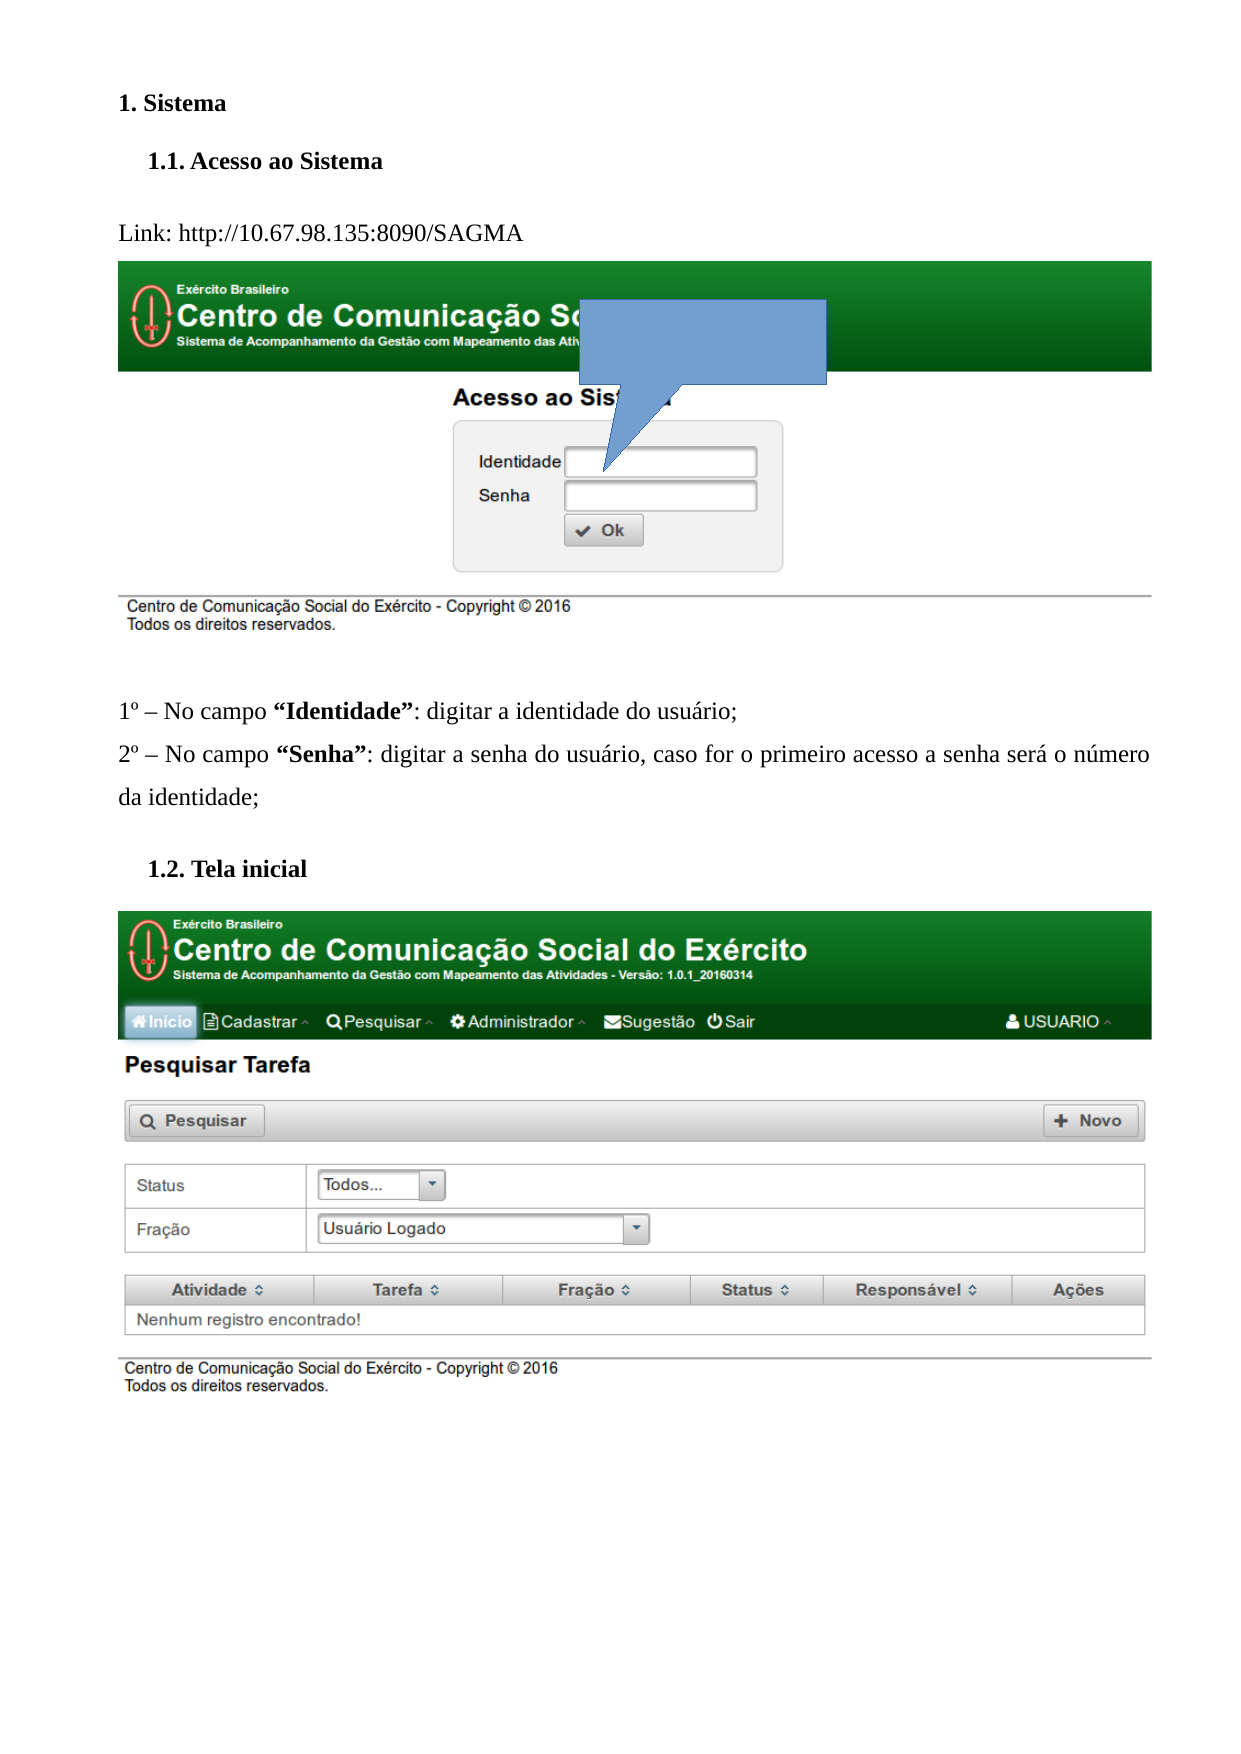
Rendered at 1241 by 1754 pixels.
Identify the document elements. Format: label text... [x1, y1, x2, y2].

picture [118, 261, 1152, 639]
picture [118, 911, 1152, 1399]
text Link: http://10.67.98.135:8090/SAGMA [118, 218, 1152, 247]
text 2º – No campo “Senha”: digitar a senha do usuário, caso for o primeiro acesso a senha será o número da identidade; [118, 739, 1152, 811]
text 1. Sistema [118, 88, 1152, 117]
text 1.2. Tela inicial [118, 854, 1152, 883]
text 1.1. Acesso ao Sistema [118, 146, 1152, 175]
text 1º – No campo “Identidade”: digitar a identidade do usuário; [118, 696, 1152, 725]
